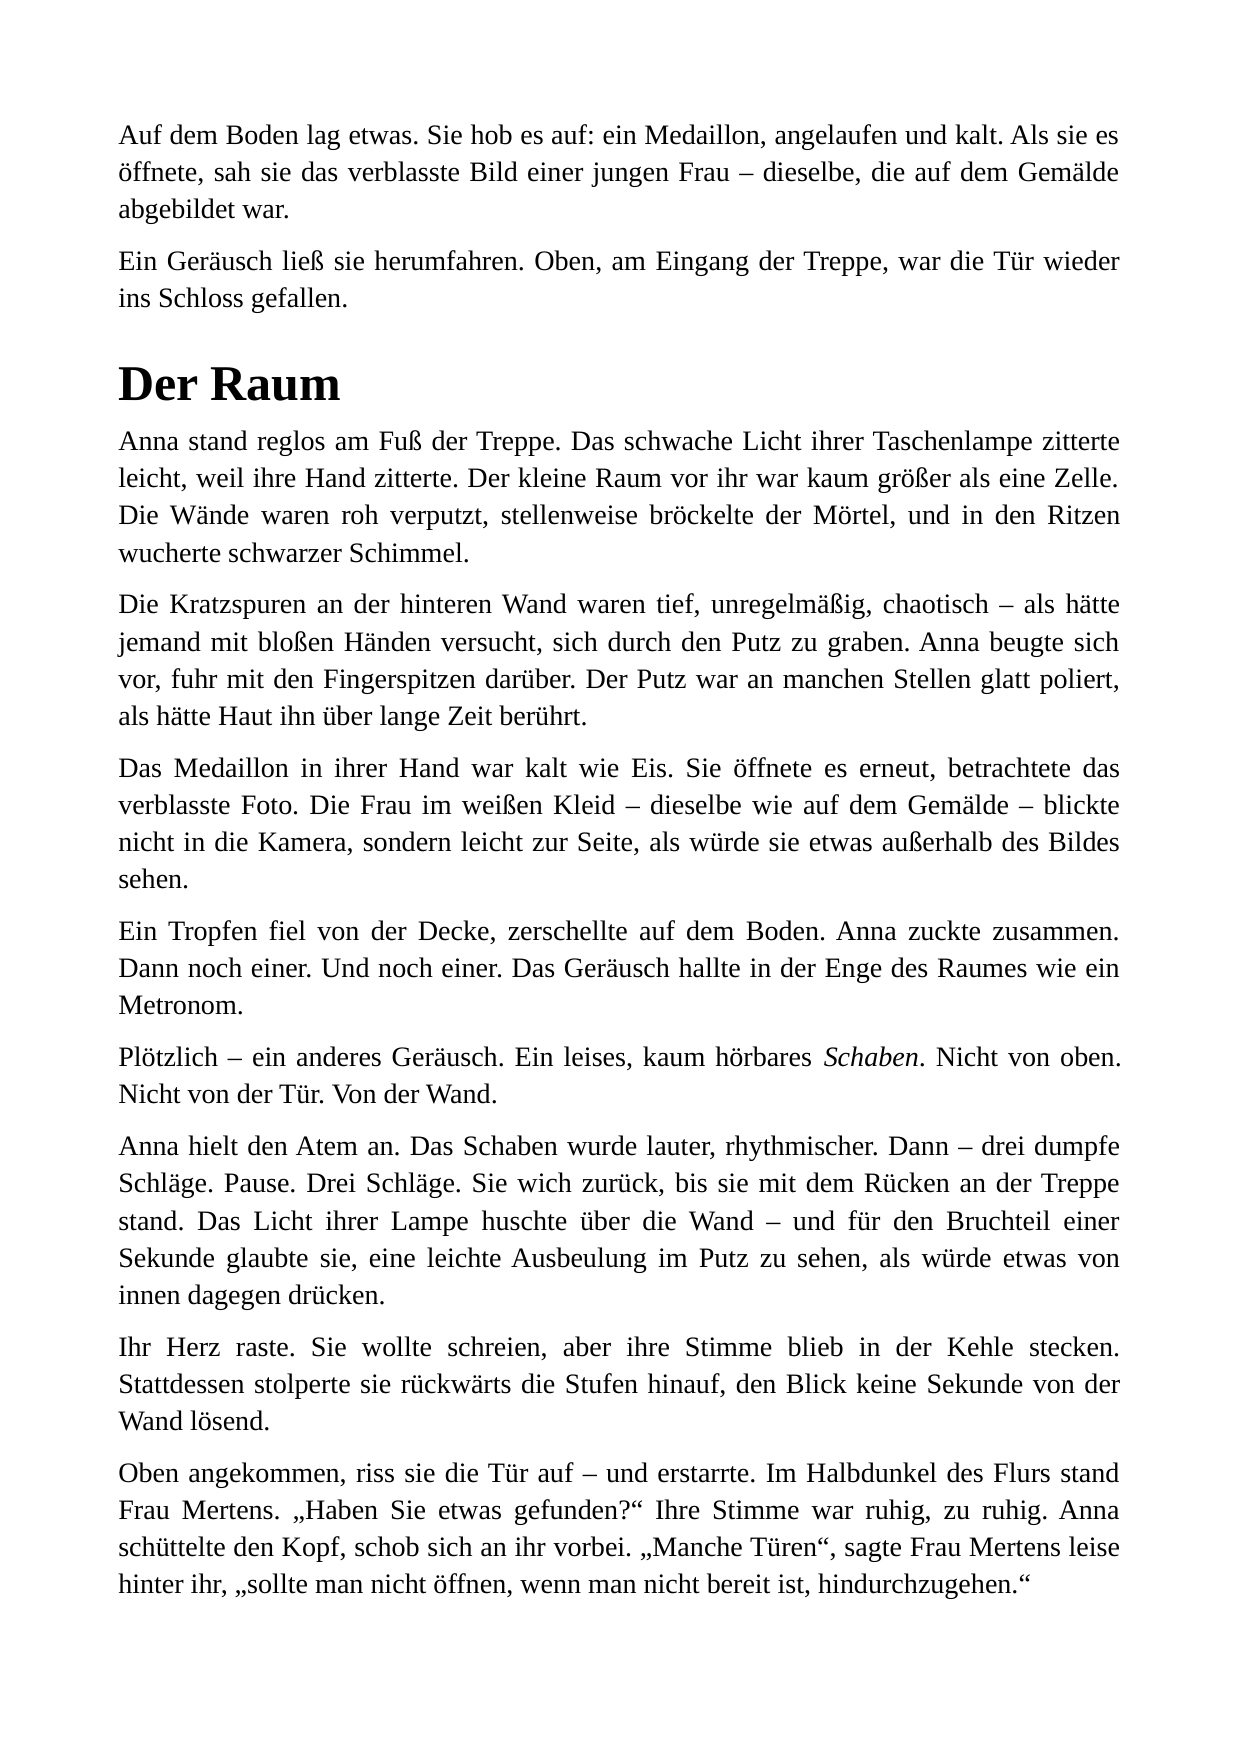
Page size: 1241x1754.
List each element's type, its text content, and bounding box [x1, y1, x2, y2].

text Anna stand reglos am Fuß der Treppe. Das schwache Licht ihrer Taschenlampe zitterte leicht, weil ihre Hand zitterte. Der kleine Raum vor ihr war kaum größer als eine Zelle. Die Wände waren roh verputzt, stellenweise bröckelte der Mörtel, und in den Ritzen wucherte schwarzer Schimmel. [118, 424, 1122, 568]
text Plötzlich – ein anderes Geräusch. Ein leises, kaum hörbares Schaben. Nicht von oben. Nicht von der Tür. Von der Wand. [118, 1040, 1122, 1110]
subtitle Der Raum [118, 354, 1122, 412]
text Die Kratzspuren an der hinteren Wand waren tief, unregelmäßig, chaotisch – als hätte jemand mit bloßen Händen versucht, sich durch den Putz zu graben. Anna beugte sich vor, fuhr mit den Fingerspitzen darüber. Der Putz war an manchen Stellen glatt poliert, als hätte Haut ihn über lange Zeit berührt. [118, 587, 1122, 731]
text Auf dem Boden lag etwas. Sie hob es auf: ein Medaillon, angelaufen und kalt. Als sie es öffnete, sah sie das verblasste Bild einer jungen Frau – dieselbe, die auf dem Gemälde abgebildet war. [118, 118, 1122, 225]
text Das Medaillon in ihrer Hand war kalt wie Eis. Sie öffnete es erneut, betrachtete das verblasste Foto. Die Frau im weißen Kleid – dieselbe wie auf dem Gemälde – blickte nicht in die Kamera, sondern leicht zur Seite, als würde sie etwas außerhalb des Bildes sehen. [118, 751, 1122, 895]
text Oben angekommen, riss sie die Tür auf – und erstarrte. Im Halbdunkel des Flurs stand Frau Mertens. „Haben Sie etwas gefunden?“ Ihre Stimme war ruhig, zu ruhig. Anna schüttelte den Kopf, schob sich an ihr vorbei. „Manche Türen“, sagte Frau Mertens leise hinter ihr, „sollte man nicht öffnen, wenn man nicht bereit ist, hindurchzugehen.“ [118, 1456, 1122, 1600]
text Anna hielt den Atem an. Das Schaben wurde lauter, rhythmischer. Dann – drei dumpfe Schläge. Pause. Drei Schläge. Sie wich zurück, bis sie mit dem Rücken an der Treppe stand. Das Licht ihrer Lampe huschte über die Wand – und für den Bruchteil einer Sekunde glaubte sie, eine leichte Ausbeulung im Putz zu sehen, als würde etwas von innen dagegen drücken. [118, 1129, 1122, 1310]
text Ein Tropfen fiel von der Decke, zerschellte auf dem Boden. Anna zuckte zusammen. Dann noch einer. Und noch einer. Das Geräusch hallte in der Enge des Raumes wie ein Metronom. [118, 914, 1122, 1021]
text Ihr Herz raste. Sie wollte schreien, aber ihre Stimme blieb in der Kehle stecken. Stattdessen stolperte sie rückwärts die Stufen hinauf, den Blick keine Sekunde von der Wand lösend. [118, 1330, 1122, 1436]
text Ein Geräusch ließ sie herumfahren. Oben, am Eingang der Treppe, war die Tür wieder ins Schloss gefallen. [118, 244, 1122, 314]
